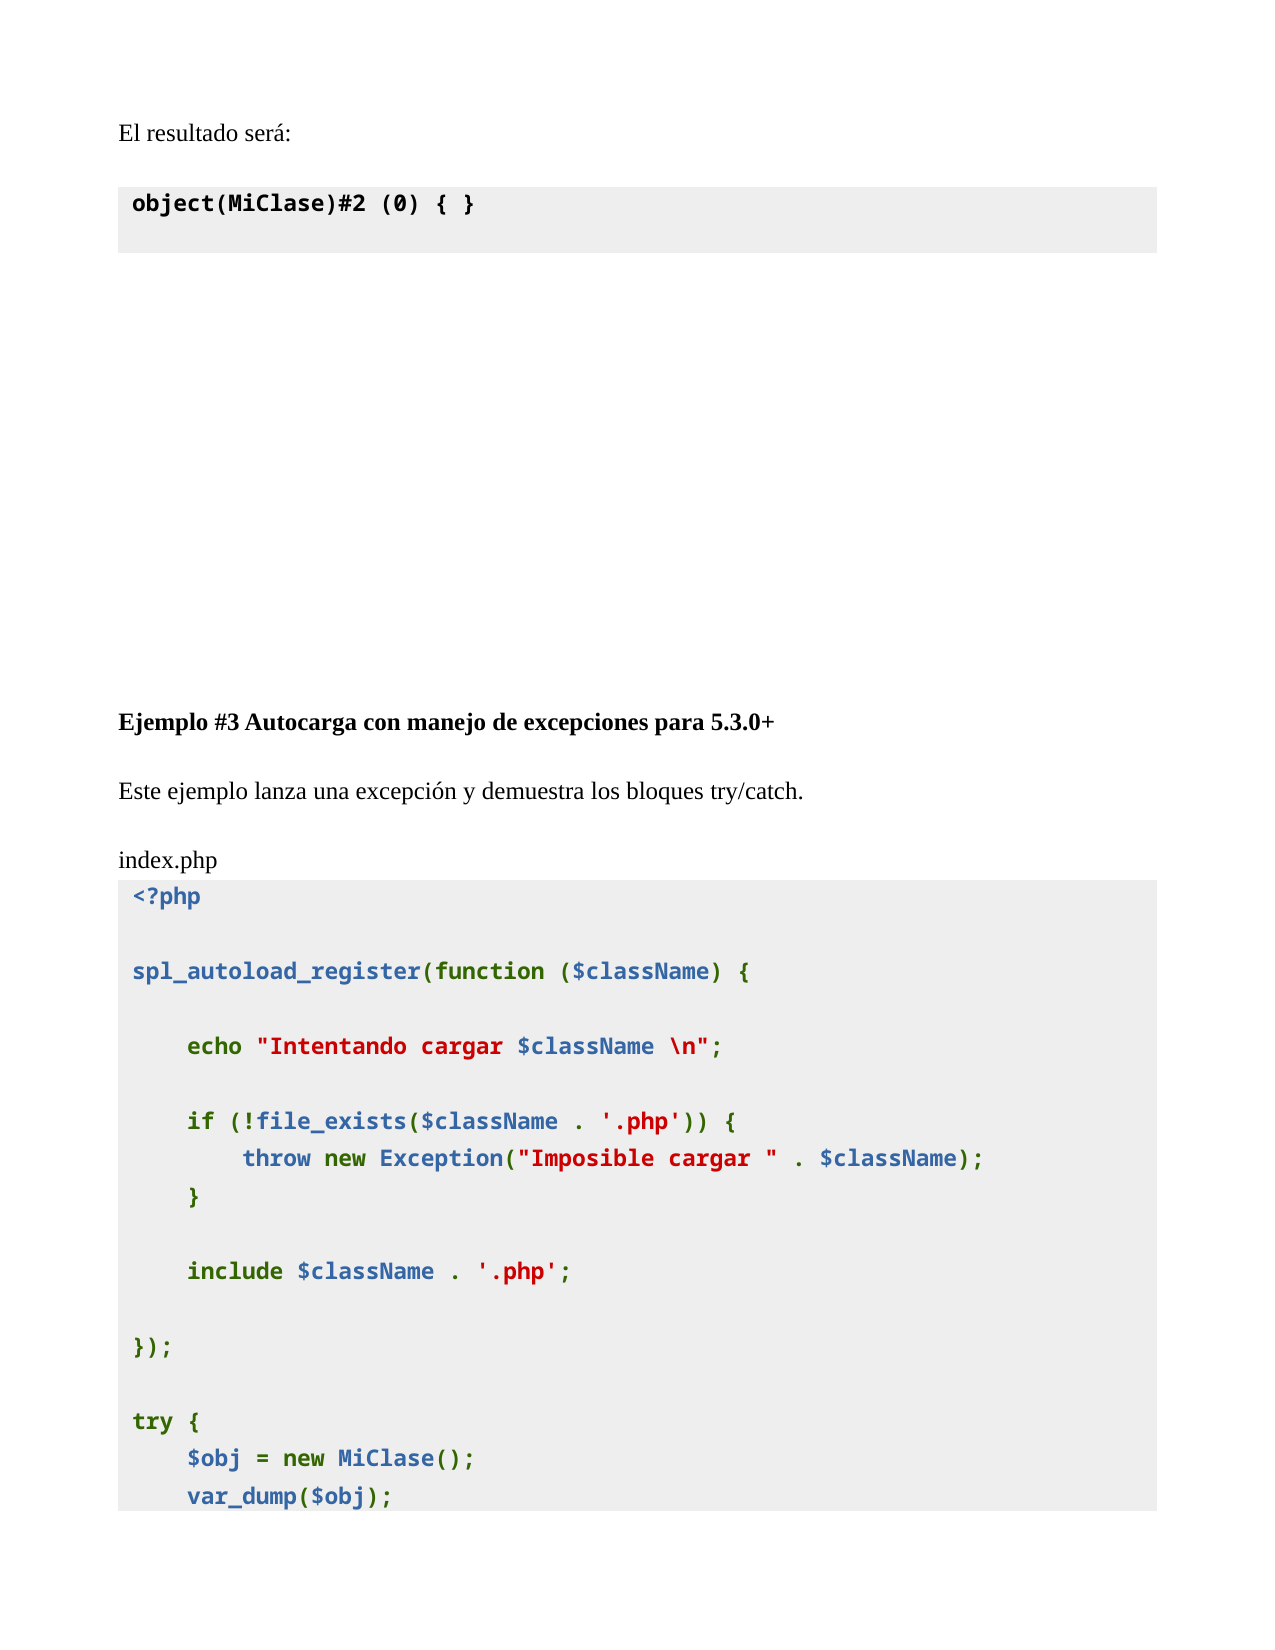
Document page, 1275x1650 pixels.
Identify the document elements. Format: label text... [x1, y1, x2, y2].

text Este ejemplo lanza una excepción y demuestra los bloques try/catch. [118, 776, 1157, 805]
text El resultado será: [118, 118, 1157, 147]
text if (!file_exists($className . '.php')) { [118, 1105, 1157, 1136]
text Ejemplo #3 Autocarga con manejo de excepciones para 5.3.0+ [118, 707, 1157, 736]
text object(MiClase)#2 (0) { } [118, 187, 1157, 218]
text index.php [118, 845, 1157, 874]
text var_dump($obj); [118, 1480, 1157, 1511]
text } [118, 1180, 1157, 1211]
text <?php [118, 880, 1157, 911]
text throw new Exception("Imposible cargar " . $className); [118, 1142, 1157, 1173]
text echo "Intentando cargar $className \n"; [118, 1030, 1157, 1061]
text }); [118, 1330, 1157, 1361]
text include $className . '.php'; [118, 1255, 1157, 1286]
text try { [118, 1405, 1157, 1436]
text $obj = new MiClase(); [118, 1442, 1157, 1473]
text spl_autoload_register(function ($className) { [118, 955, 1157, 986]
